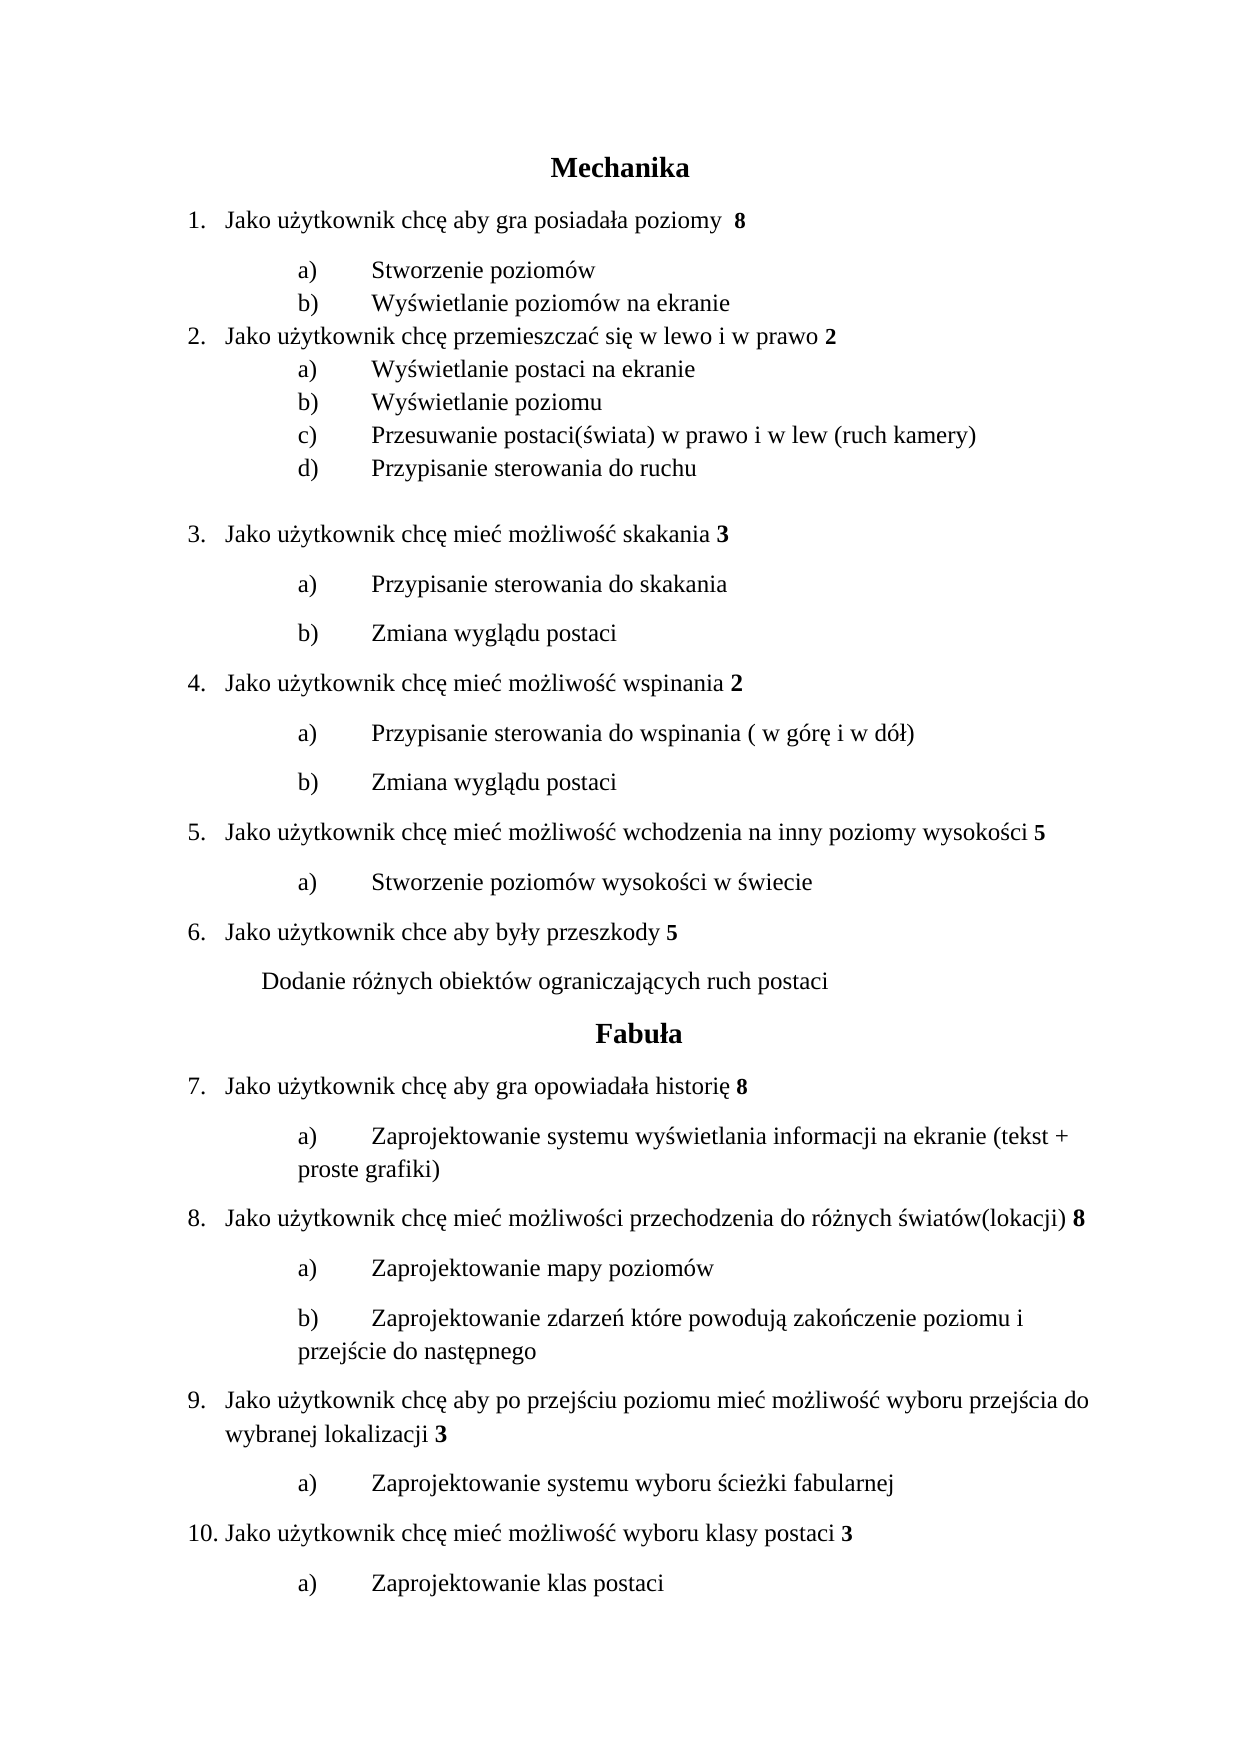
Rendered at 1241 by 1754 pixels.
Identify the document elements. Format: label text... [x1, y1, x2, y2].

list Jako użytkownik chcę mieć możliwość skakania 3 [187, 519, 1090, 548]
list Zaprojektowanie systemu wyświetlania informacji na ekranie (tekst + proste grafiki) [298, 1121, 1090, 1183]
list Jako użytkownik chce aby były przeszkody 5 [187, 917, 1090, 945]
list Jako użytkownik chcę aby gra opowiadała historię 8 [187, 1071, 1090, 1100]
list Wyświetlanie postaci na ekranie [298, 354, 1090, 383]
list Jako użytkownik chcę mieć możliwość wchodzenia na inny poziomy wysokości 5 [187, 817, 1090, 846]
list Zmiana wyglądu postaci [298, 767, 1090, 796]
list Przypisanie sterowania do ruchu [298, 453, 1090, 515]
list Jako użytkownik chcę mieć możliwości przechodzenia do różnych światów(lokacji) 8 [187, 1203, 1090, 1232]
list Stworzenie poziomów [298, 255, 1090, 284]
text Mechanika [150, 150, 1090, 183]
list Stworzenie poziomów wysokości w świecie [298, 867, 1090, 896]
list Jako użytkownik chcę mieć możliwość wyboru klasy postaci 3 [187, 1518, 1090, 1547]
list Wyświetlanie poziomów na ekranie [298, 288, 1090, 317]
list Jako użytkownik chcę przemieszczać się w lewo i w prawo 2 [187, 321, 1090, 350]
list Jako użytkownik chcę mieć możliwość wspinania 2 [187, 668, 1090, 697]
list Wyświetlanie poziomu [298, 387, 1090, 416]
list Jako użytkownik chcę aby gra posiadała poziomy 8 [187, 205, 1090, 234]
text Fabuła [187, 1016, 1090, 1049]
list Zaprojektowanie mapy poziomów [298, 1253, 1090, 1282]
list Jako użytkownik chcę aby po przejściu poziomu mieć możliwość wyboru przejścia do wybranej lokalizacji 3 [187, 1386, 1090, 1447]
list Zaprojektowanie klas postaci [298, 1568, 1090, 1596]
list Zaprojektowanie systemu wyboru ścieżki fabularnej [298, 1468, 1090, 1497]
text Dodanie różnych obiektów ograniczających ruch postaci [187, 966, 1090, 995]
list Zaprojektowanie zdarzeń które powodują zakończenie poziomu i przejście do następnego [298, 1303, 1090, 1365]
list Zmiana wyglądu postaci [298, 618, 1090, 647]
list Przesuwanie postaci(świata) w prawo i w lew (ruch kamery) [298, 420, 1090, 449]
list Przypisanie sterowania do wspinania ( w górę i w dół) [298, 718, 1090, 747]
list Przypisanie sterowania do skakania [298, 569, 1090, 597]
